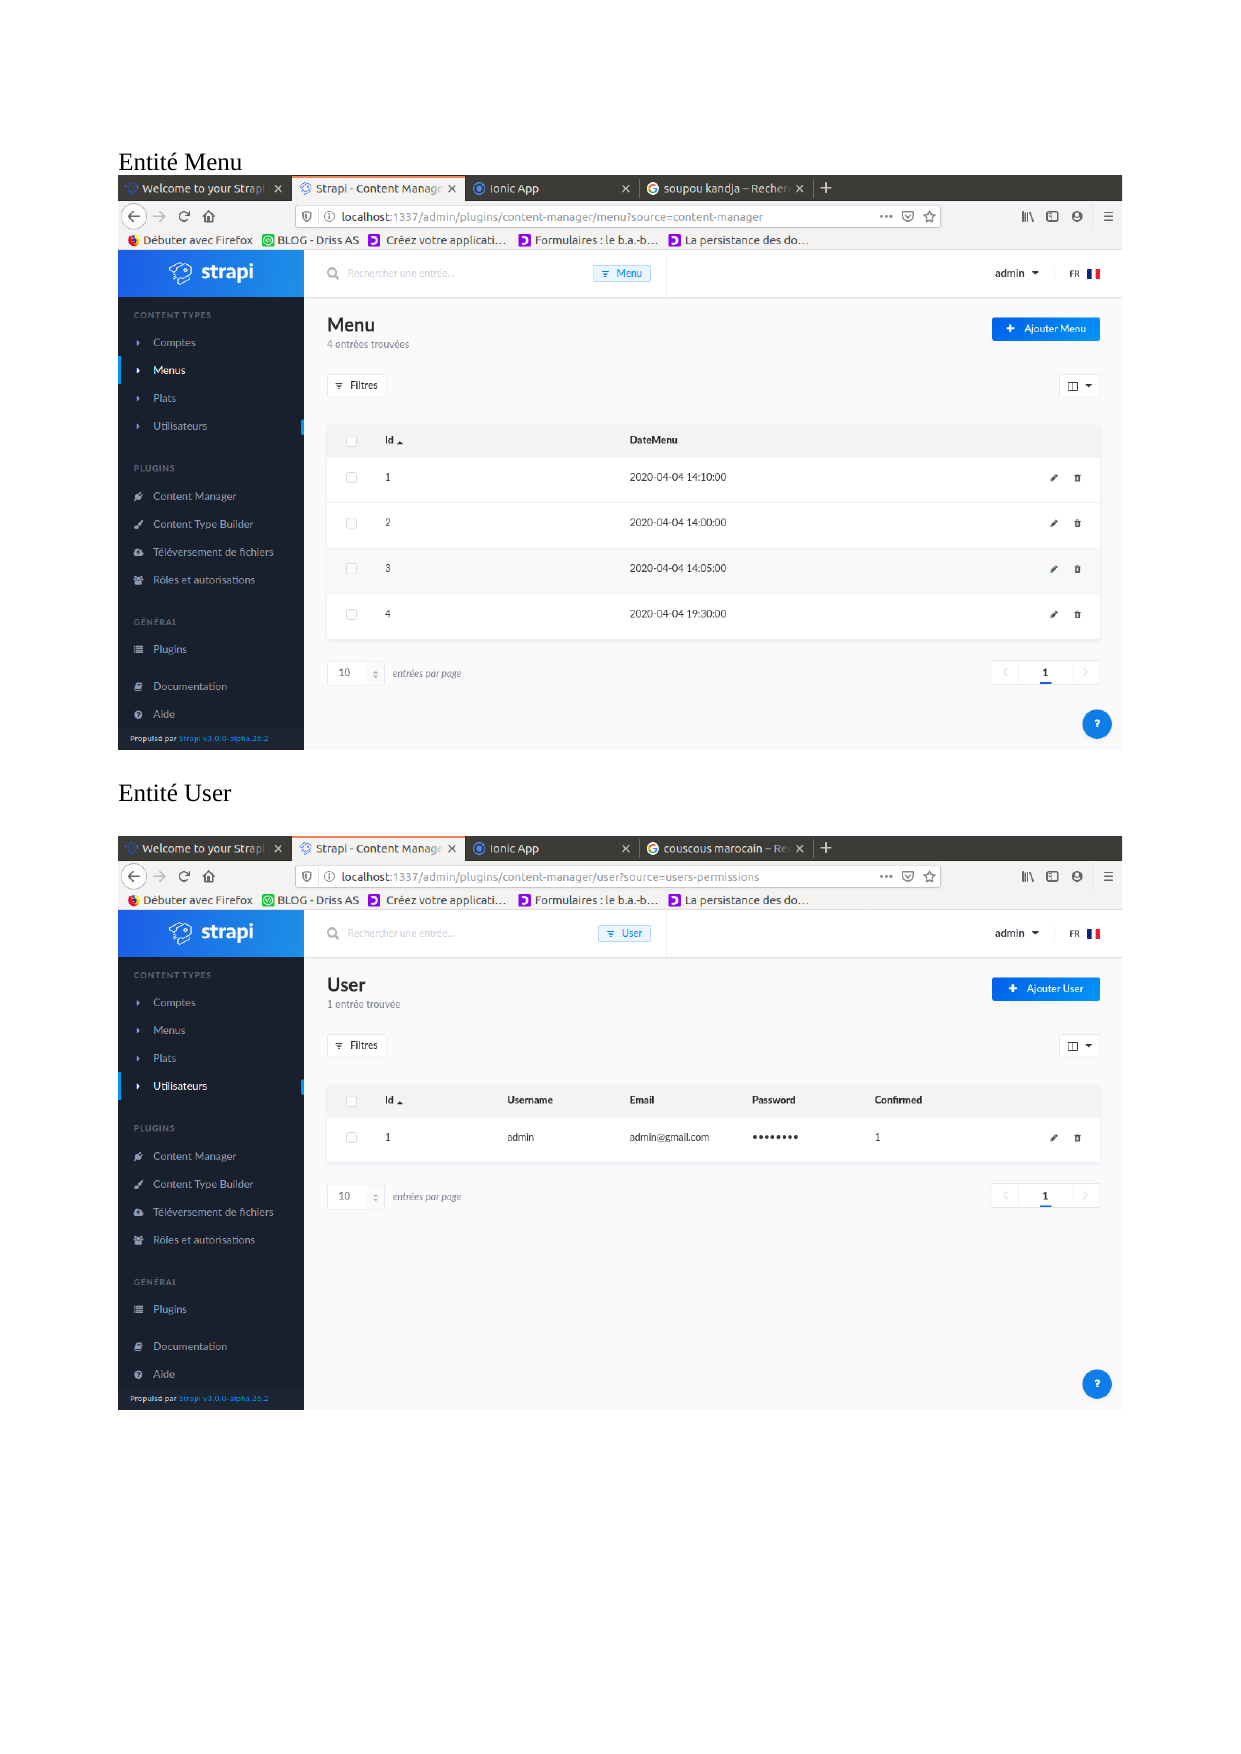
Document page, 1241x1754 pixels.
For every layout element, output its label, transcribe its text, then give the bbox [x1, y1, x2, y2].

picture [118, 836, 1123, 1410]
text Entité Menu [118, 147, 1122, 175]
picture [118, 175, 1123, 750]
text Entité User [118, 778, 1122, 807]
